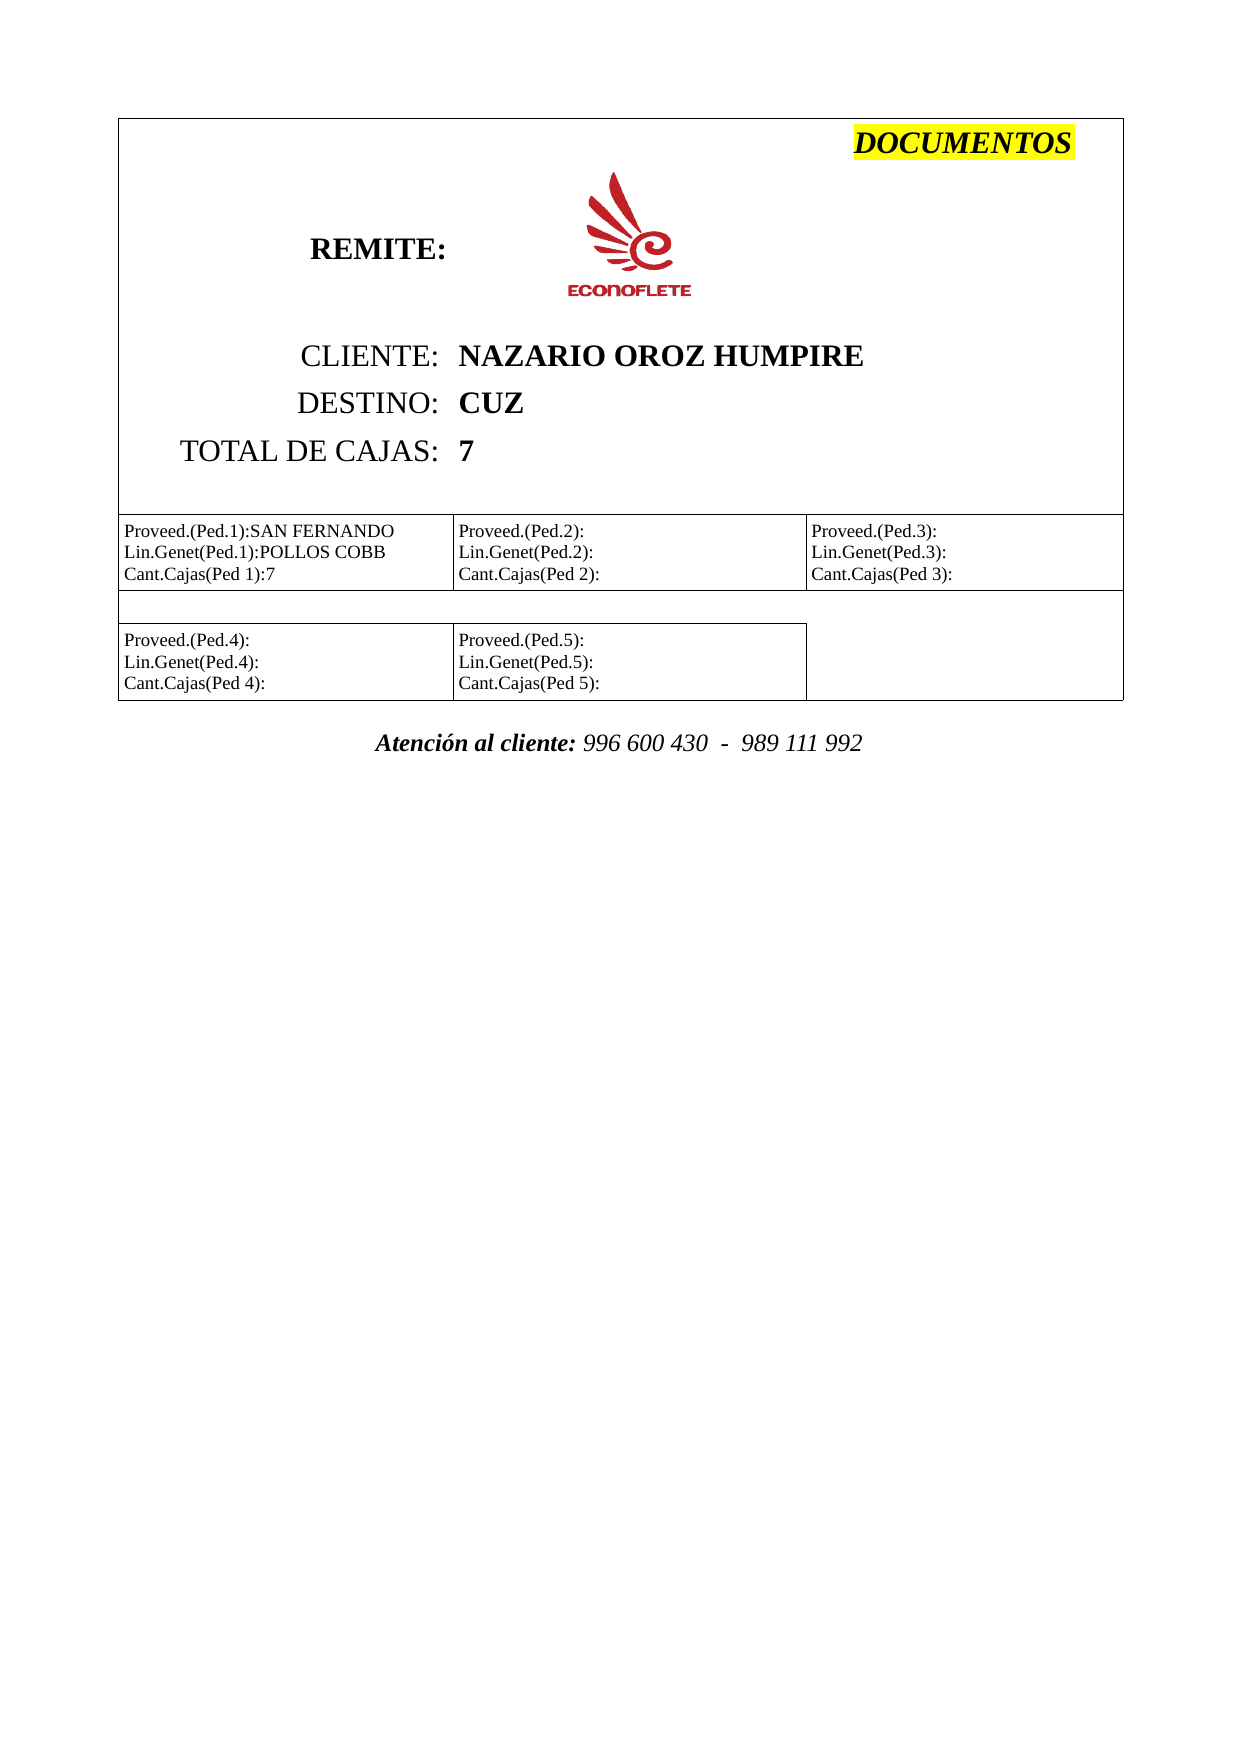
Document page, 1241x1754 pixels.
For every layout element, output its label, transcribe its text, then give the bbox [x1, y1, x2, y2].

table_cell CUZ [453, 379, 806, 426]
table_cell [453, 166, 806, 332]
table_cell 7 [453, 426, 1123, 474]
table_header [119, 119, 453, 166]
table_cell DESTINO: [119, 379, 453, 426]
table_cell [119, 591, 453, 623]
table_cell [119, 474, 453, 514]
table_cell [806, 166, 1123, 332]
table_cell Proveed.(Ped.3): Lin.Genet(Ped.3): Cant.Cajas(Ped 3): [807, 515, 1123, 590]
table_cell [453, 591, 806, 623]
table_header [453, 119, 806, 166]
table_cell Proveed.(Ped.4): Lin.Genet(Ped.4): Cant.Cajas(Ped 4): [119, 624, 453, 699]
table_cell [806, 379, 1123, 426]
table_cell [806, 591, 1123, 623]
table_cell Proveed.(Ped.5): Lin.Genet(Ped.5): Cant.Cajas(Ped 5): [454, 624, 806, 699]
text Atención al cliente: 996 600 430 - 989 111 992 [118, 728, 1122, 757]
picture [552, 171, 707, 297]
table_cell CLIENTE: [119, 332, 453, 379]
table_cell REMITE: [119, 166, 453, 332]
table_cell [806, 474, 1123, 514]
table_cell Proveed.(Ped.2): Lin.Genet(Ped.2): Cant.Cajas(Ped 2): [454, 515, 806, 590]
table_cell [807, 623, 1123, 699]
table_header DOCUMENTOS [806, 119, 1123, 166]
table_cell Proveed.(Ped.1):SAN FERNANDO Lin.Genet(Ped.1):POLLOS COBB Cant.Cajas(Ped 1):7 [119, 515, 453, 590]
table_cell NAZARIO OROZ HUMPIRE [453, 332, 1123, 379]
table_cell [453, 474, 806, 514]
table_cell TOTAL DE CAJAS: [119, 426, 453, 474]
